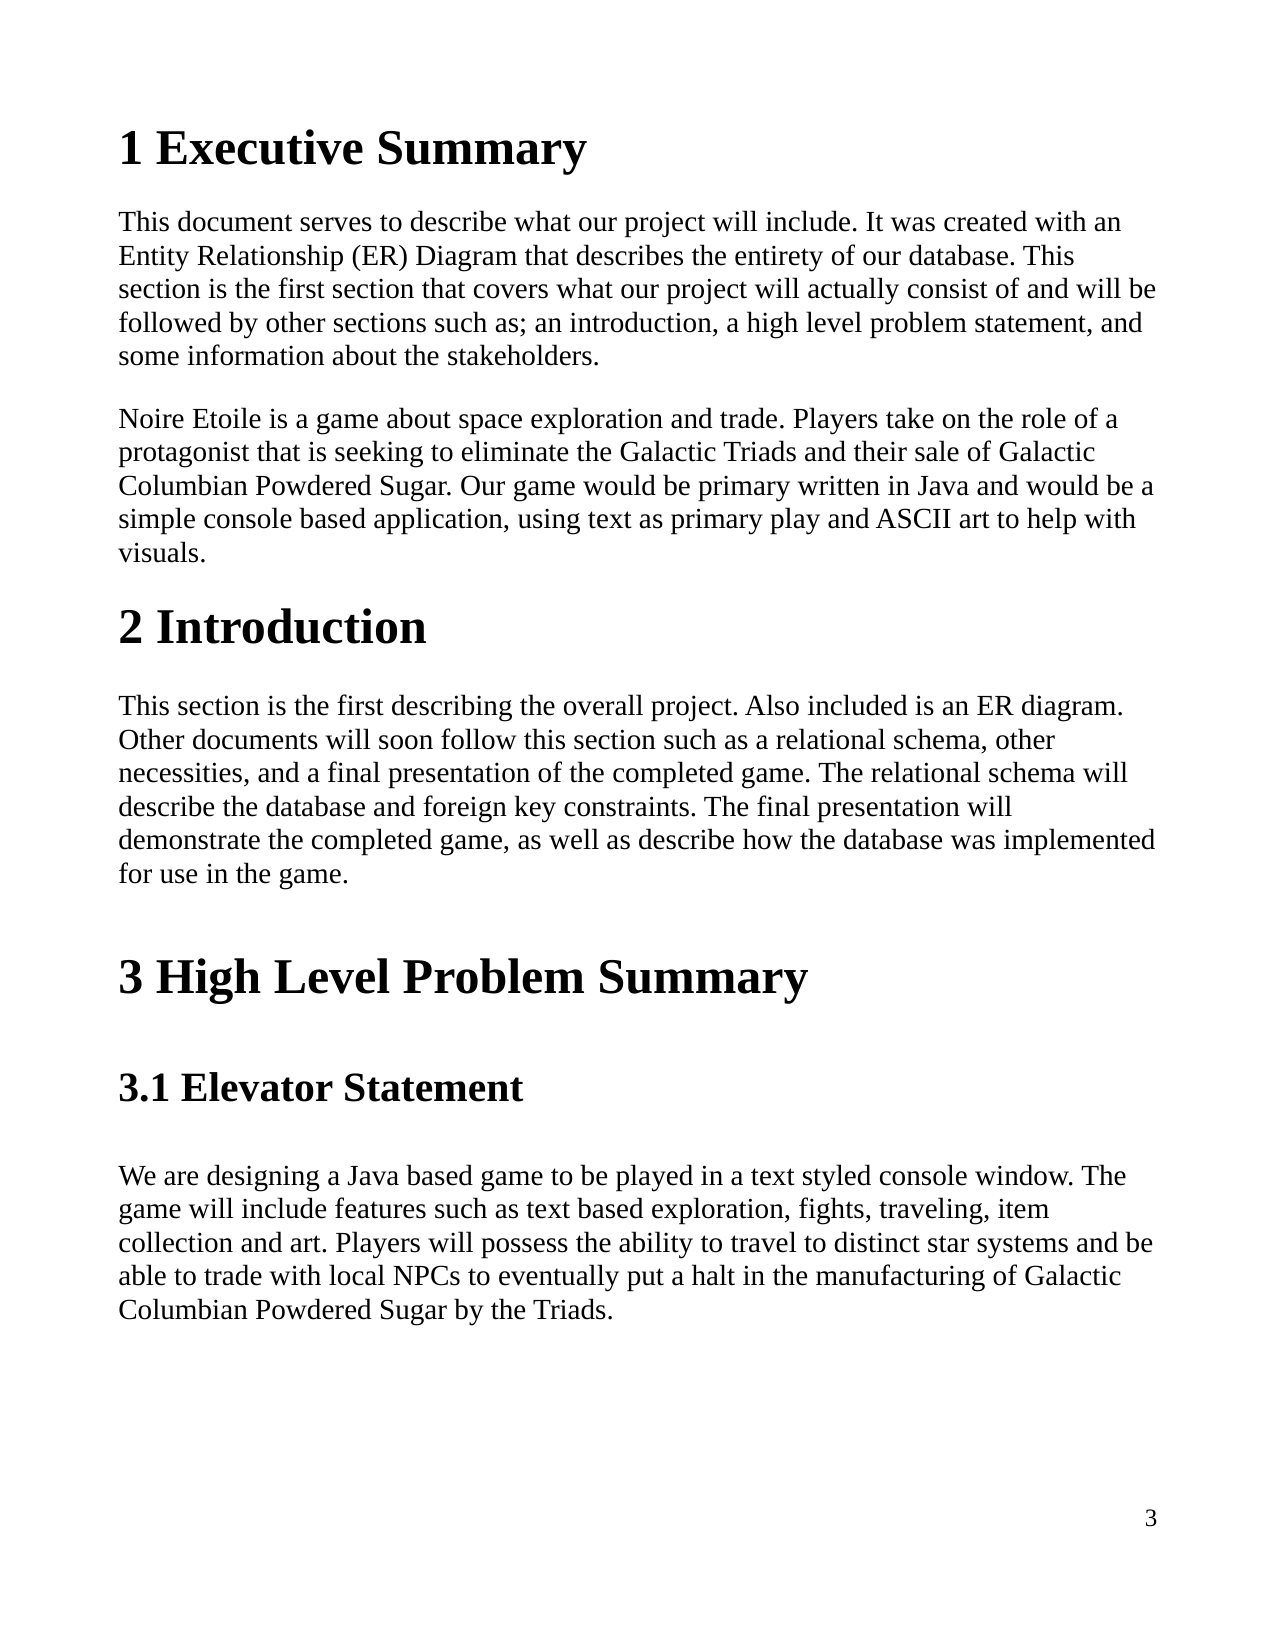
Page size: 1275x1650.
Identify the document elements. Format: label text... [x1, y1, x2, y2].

text We are designing a Java based game to be played in a text styled console window. The game will include features such as text based exploration, fights, traveling, item collection and art. Players will possess the ability to travel to distinct star systems and be able to trade with local NPCs to eventually put a halt in the manufacturing of Galactic Columbian Powdered Sugar by the Triads. [118, 1158, 1157, 1326]
text This document serves to describe what our project will include. It was created with an Entity Relationship (ER) Diagram that describes the entirety of our database. This section is the first section that covers what our project will actually consist of and will be followed by other sections such as; an introduction, a high level problem statement, and some information about the stakeholders. [118, 204, 1157, 372]
text 1 Executive Summary [118, 118, 1157, 176]
text 2 Introduction [118, 597, 1157, 655]
text Noire Etoile is a game about space exploration and trade. Players take on the role of a protagonist that is seeking to eliminate the Galactic Triads and their sale of Galactic Columbian Powdered Sugar. Our game would be primary written in Java and would be a simple console based application, using text as primary play and ASCII art to help with visuals. [118, 401, 1157, 568]
text This section is the first describing the overall project. Also included is an ER diagram. Other documents will soon follow this section such as a relational schema, other necessities, and a final presentation of the completed game. The relational schema will describe the database and foreign key constraints. The final presentation will demonstrate the completed game, as well as describe how the database was implemented for use in the game. [118, 688, 1157, 889]
text 3 High Level Problem Summary [118, 947, 1157, 1004]
text 3.1 Elevator Statement [118, 1062, 1157, 1110]
